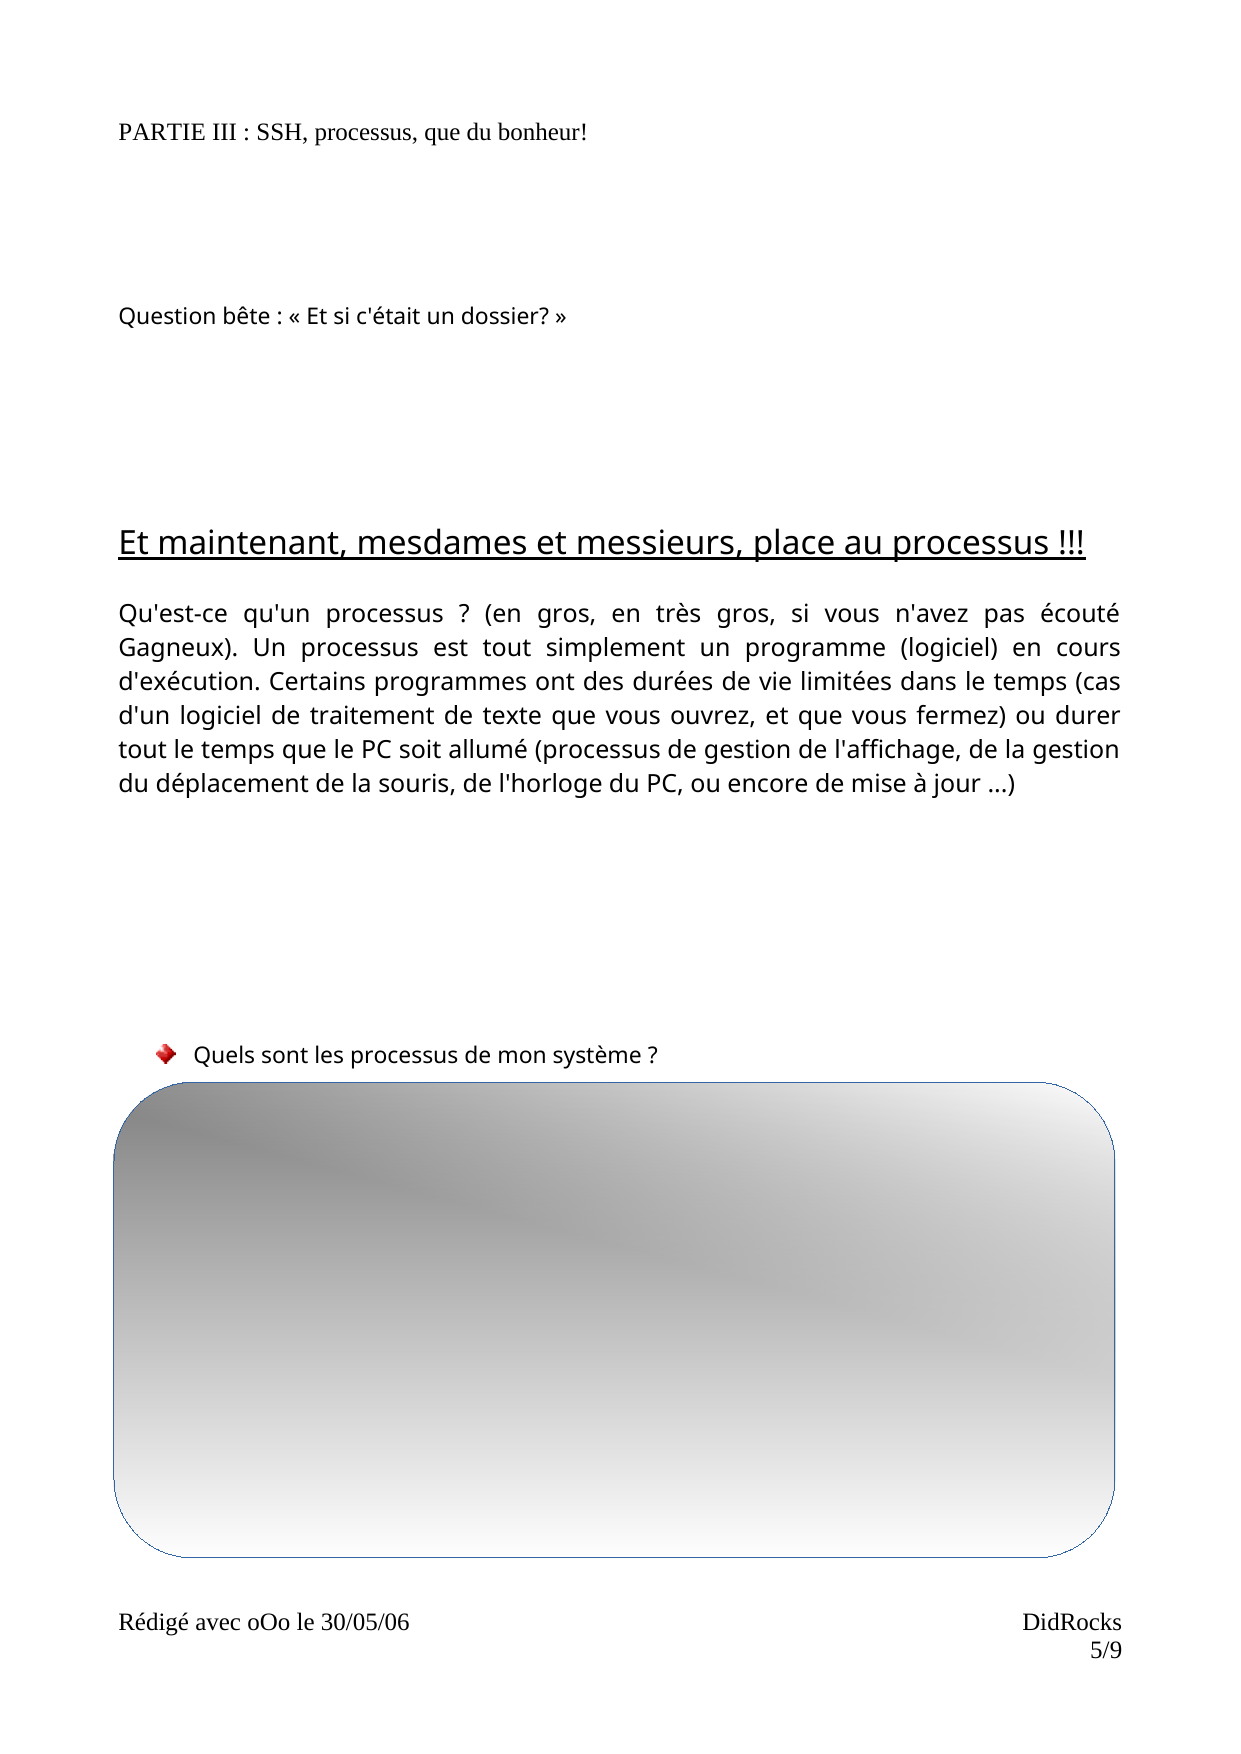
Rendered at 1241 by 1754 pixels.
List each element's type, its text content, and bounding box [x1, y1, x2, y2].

text Question bête : « Et si c'était un dossier? » [118, 300, 1122, 332]
text Qu'est-ce qu'un processus ? (en gros, en très gros, si vous n'avez pas écouté Gagneux). Un processus est tout simplement un programme (logiciel) en cours d'exécution. Certains programmes ont des durées de vie limitées dans le temps (cas d'un logiciel de traitement de texte que vous ouvrez, et que vous fermez) ou durer tout le temps que le PC soit allumé (processus de gestion de l'affichage, de la gestion du déplacement de la souris, de l'horloge du PC, ou encore de mise à jour ...) [118, 596, 1122, 800]
picture [156, 1044, 176, 1064]
text Et maintenant, mesdames et messieurs, place au processus !!! [118, 519, 1122, 564]
list Quels sont les processus de mon système ? [156, 1038, 1122, 1070]
